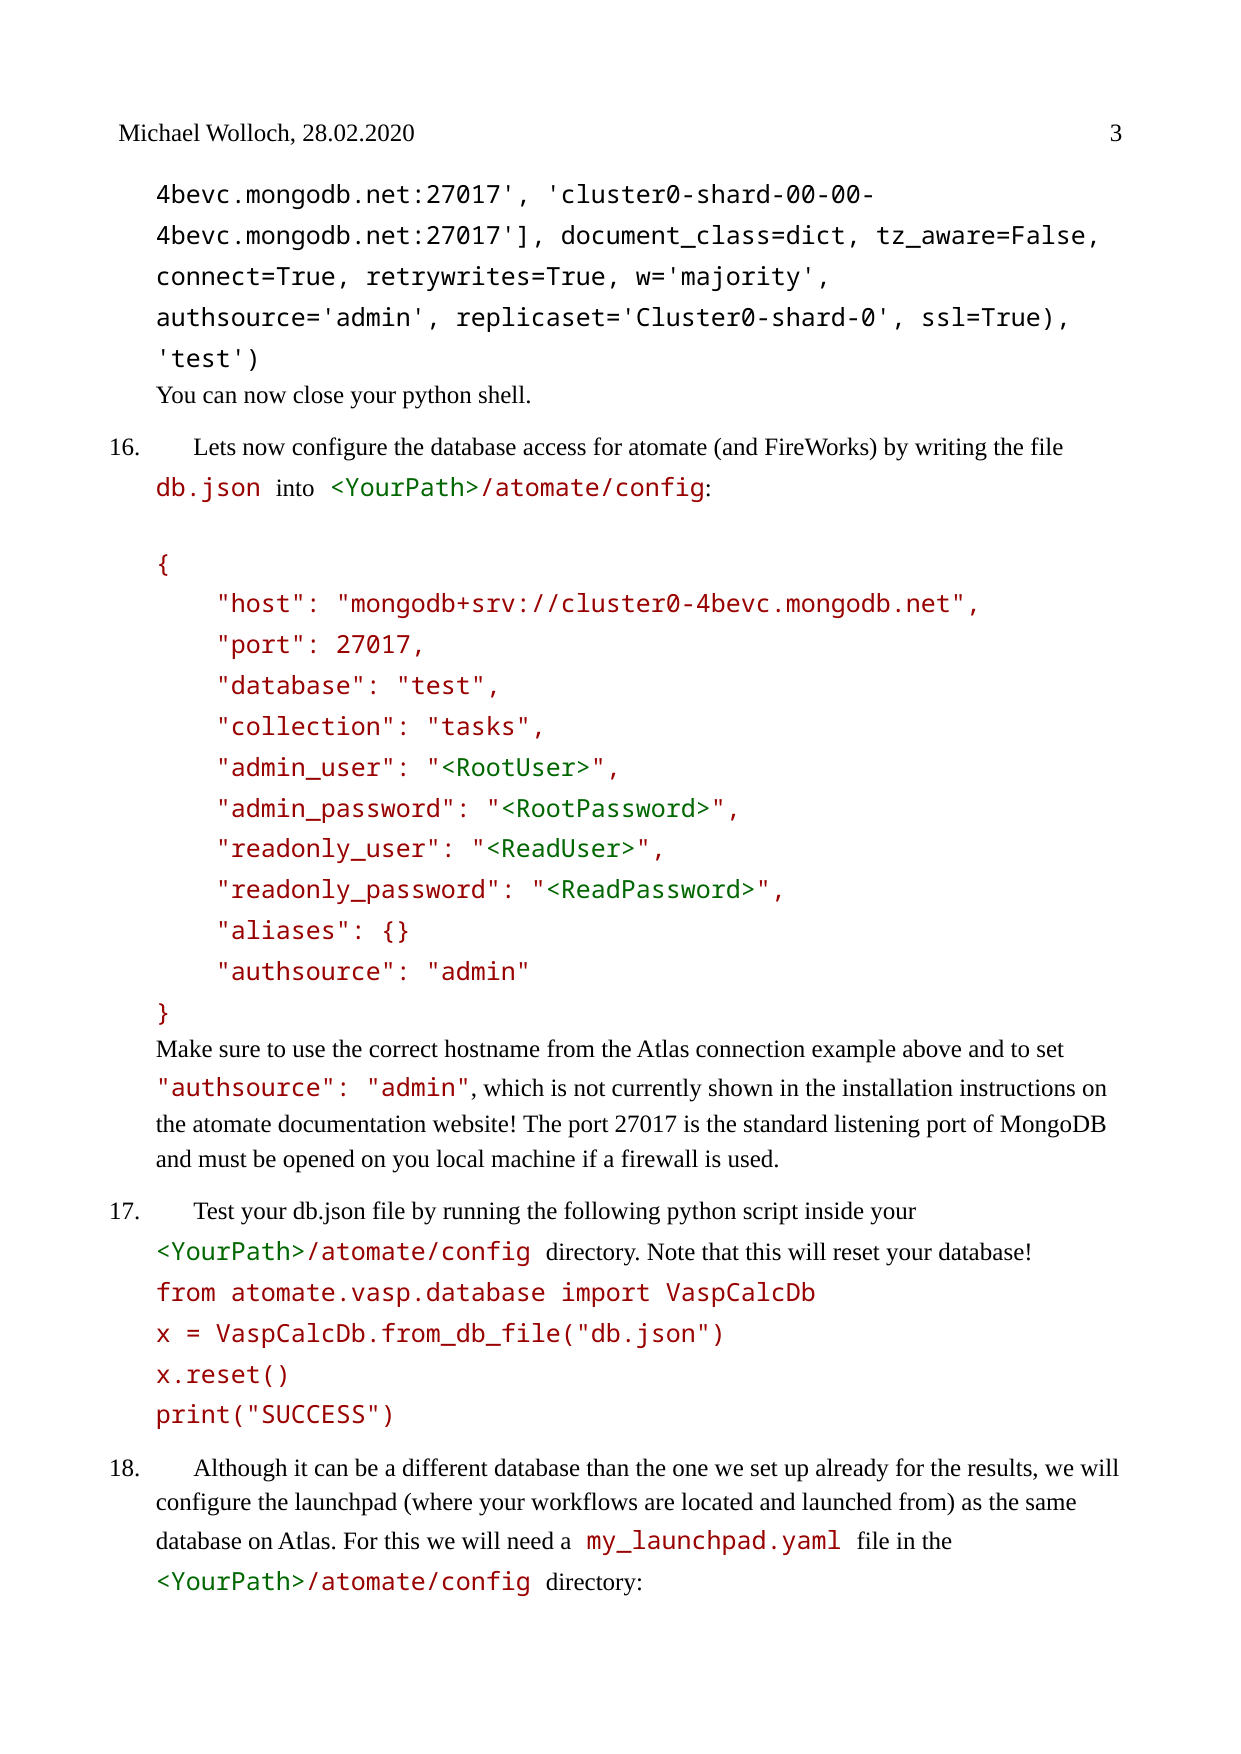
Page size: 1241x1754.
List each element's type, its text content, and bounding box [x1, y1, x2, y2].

list Test your db.json file by running the following python script inside your <YourPath>/atomate/config directory. Note that this will reset your database! from atomate.vasp.database import VaspCalcDb x = VaspCalcDb.from_db_file("db.json") x.reset() print("SUCCESS") [109, 1193, 1122, 1431]
list Although it can be a different database than the one we set up already for the results, we will configure the launchpad (where your workflows are located and launched from) as the same database on Atlas. For this we will need a my_launchpad.yaml file in the <YourPath>/atomate/config directory: [109, 1453, 1122, 1597]
list Lets now configure the database access for atomate (and FireWorks) by writing the file db.json into <YourPath>/atomate/config: { "host": "mongodb+srv://cluster0-4bevc.mongodb.net", "port": 27017, "database": "test", "collection": "tasks", "admin_user": "<RootUser>", "admin_password": "<RootPassword>", "readonly_user": "<ReadUser>", "readonly_password": "<ReadPassword>", "aliases": {} "authsource": "admin" } Make sure to use the correct hostname from the Atlas connection example above and to set "authsource": "admin", which is not currently shown in the installation instructions on the atomate documentation website! The port 27017 is the standard listening port of MongoDB and must be opened on you local machine if a firewall is used. [109, 429, 1122, 1173]
list 4bevc.mongodb.net:27017', 'cluster0-shard-00-00-4bevc.mongodb.net:27017'], document_class=dict, tz_aware=False, connect=True, retrywrites=True, w='majority', authsource='admin', replicaset='Cluster0-shard-0', ssl=True), 'test') You can now close your python shell. [109, 177, 1122, 409]
